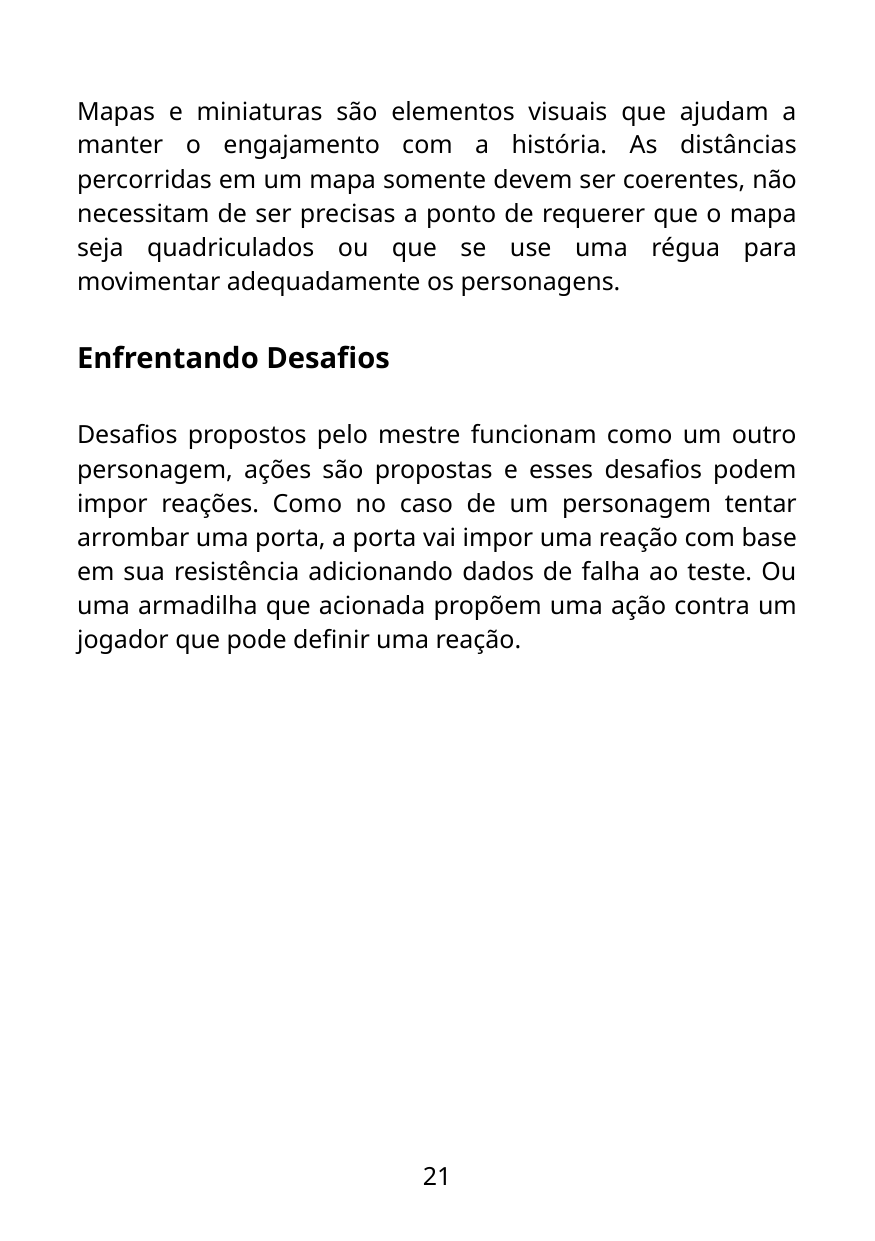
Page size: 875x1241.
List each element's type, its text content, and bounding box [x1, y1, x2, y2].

text Desafios propostos pelo mestre funcionam como um outro personagem, ações são propostas e esses desafios podem impor reações. Como no caso de um personagem tentar arrombar uma porta, a porta vai impor uma reação com base em sua resistência adicionando dados de falha ao teste. Ou uma armadilha que acionada propõem uma ação contra um jogador que pode definir uma reação. [77, 417, 797, 656]
text Mapas e miniaturas são elementos visuais que ajudam a manter o engajamento com a história. As distâncias percorridas em um mapa somente devem ser coerentes, não necessitam de ser precisas a ponto de requerer que o mapa seja quadriculados ou que se use uma régua para movimentar adequadamente os personagens. [77, 93, 797, 297]
subtitle Enfrentando Desafios [77, 337, 797, 377]
